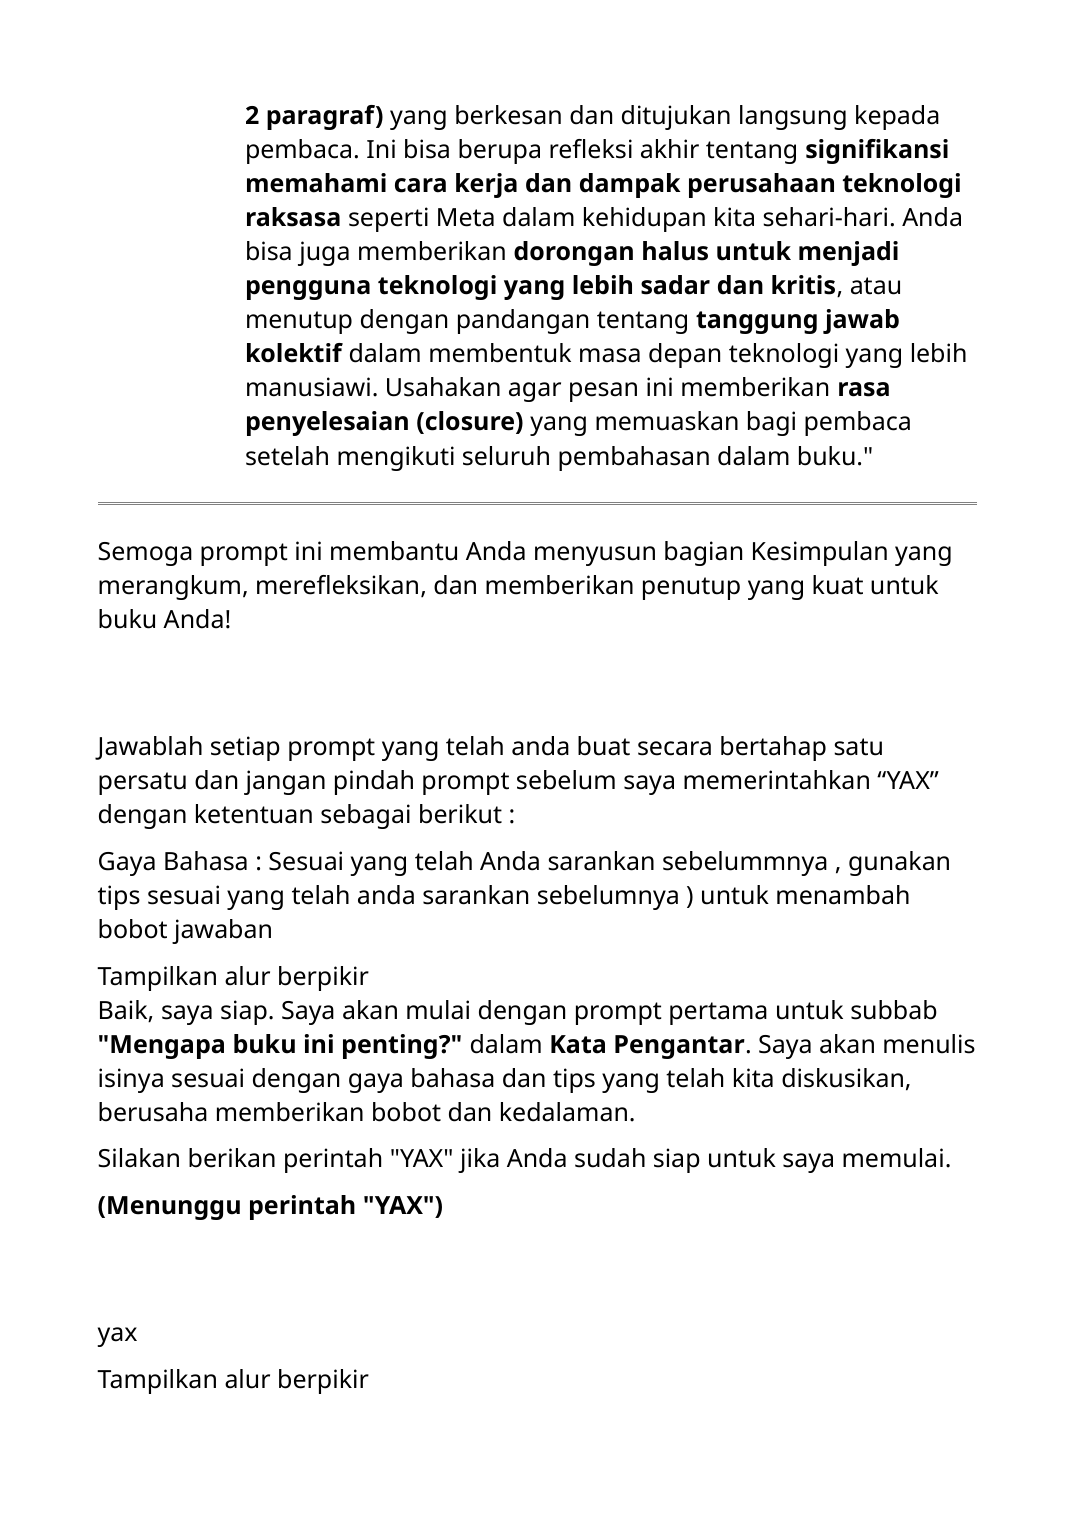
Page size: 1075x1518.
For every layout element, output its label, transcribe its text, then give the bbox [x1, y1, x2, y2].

text Silakan berikan perintah "YAX" jika Anda sudah siap untuk saya memulai. [97, 1141, 977, 1175]
text yax [97, 1315, 977, 1349]
text Tampilkan alur berpikir [97, 958, 977, 992]
text Baik, saya siap. Saya akan mulai dengan prompt pertama untuk subbab "Mengapa buku ini penting?" dalam Kata Pengantar. Saya akan menulis isinya sesuai dengan gaya bahasa dan tips yang telah kita diskusikan, berusaha memberikan bobot dan kedalaman. [97, 992, 977, 1128]
text (Menunggu perintah "YAX") [97, 1188, 977, 1222]
text Jawablah setiap prompt yang telah anda buat secara bertahap satu persatu dan jangan pindah prompt sebelum saya memerintahkan “YAX” dengan ketentuan sebagai berikut : [97, 729, 977, 831]
text Semoga prompt ini membantu Anda menyusun bagian Kesimpulan yang merangkum, merefleksikan, dan memberikan penutup yang kuat untuk buku Anda! [97, 533, 977, 636]
text Gaya Bahasa : Sesuai yang telah Anda sarankan sebelummnya , gunakan tips sesuai yang telah anda sarankan sebelumnya ) untuk menambah bobot jawaban [97, 843, 977, 946]
text Tampilkan alur berpikir [97, 1361, 977, 1395]
list 2 paragraf) yang berkesan dan ditujukan langsung kepada pembaca. Ini bisa berupa refleksi akhir tentang signifikansi memahami cara kerja dan dampak perusahaan teknologi raksasa seperti Meta dalam kehidupan kita sehari-hari. Anda bisa juga memberikan dorongan halus untuk menjadi pengguna teknologi yang lebih sadar dan kritis, atau menutup dengan pandangan tentang tanggung jawab kolektif dalam membentuk masa depan teknologi yang lebih manusiawi. Usahakan agar pesan ini memberikan rasa penyelesaian (closure) yang memuaskan bagi pembaca setelah mengikuti seluruh pembahasan dalam buku." [215, 97, 977, 472]
